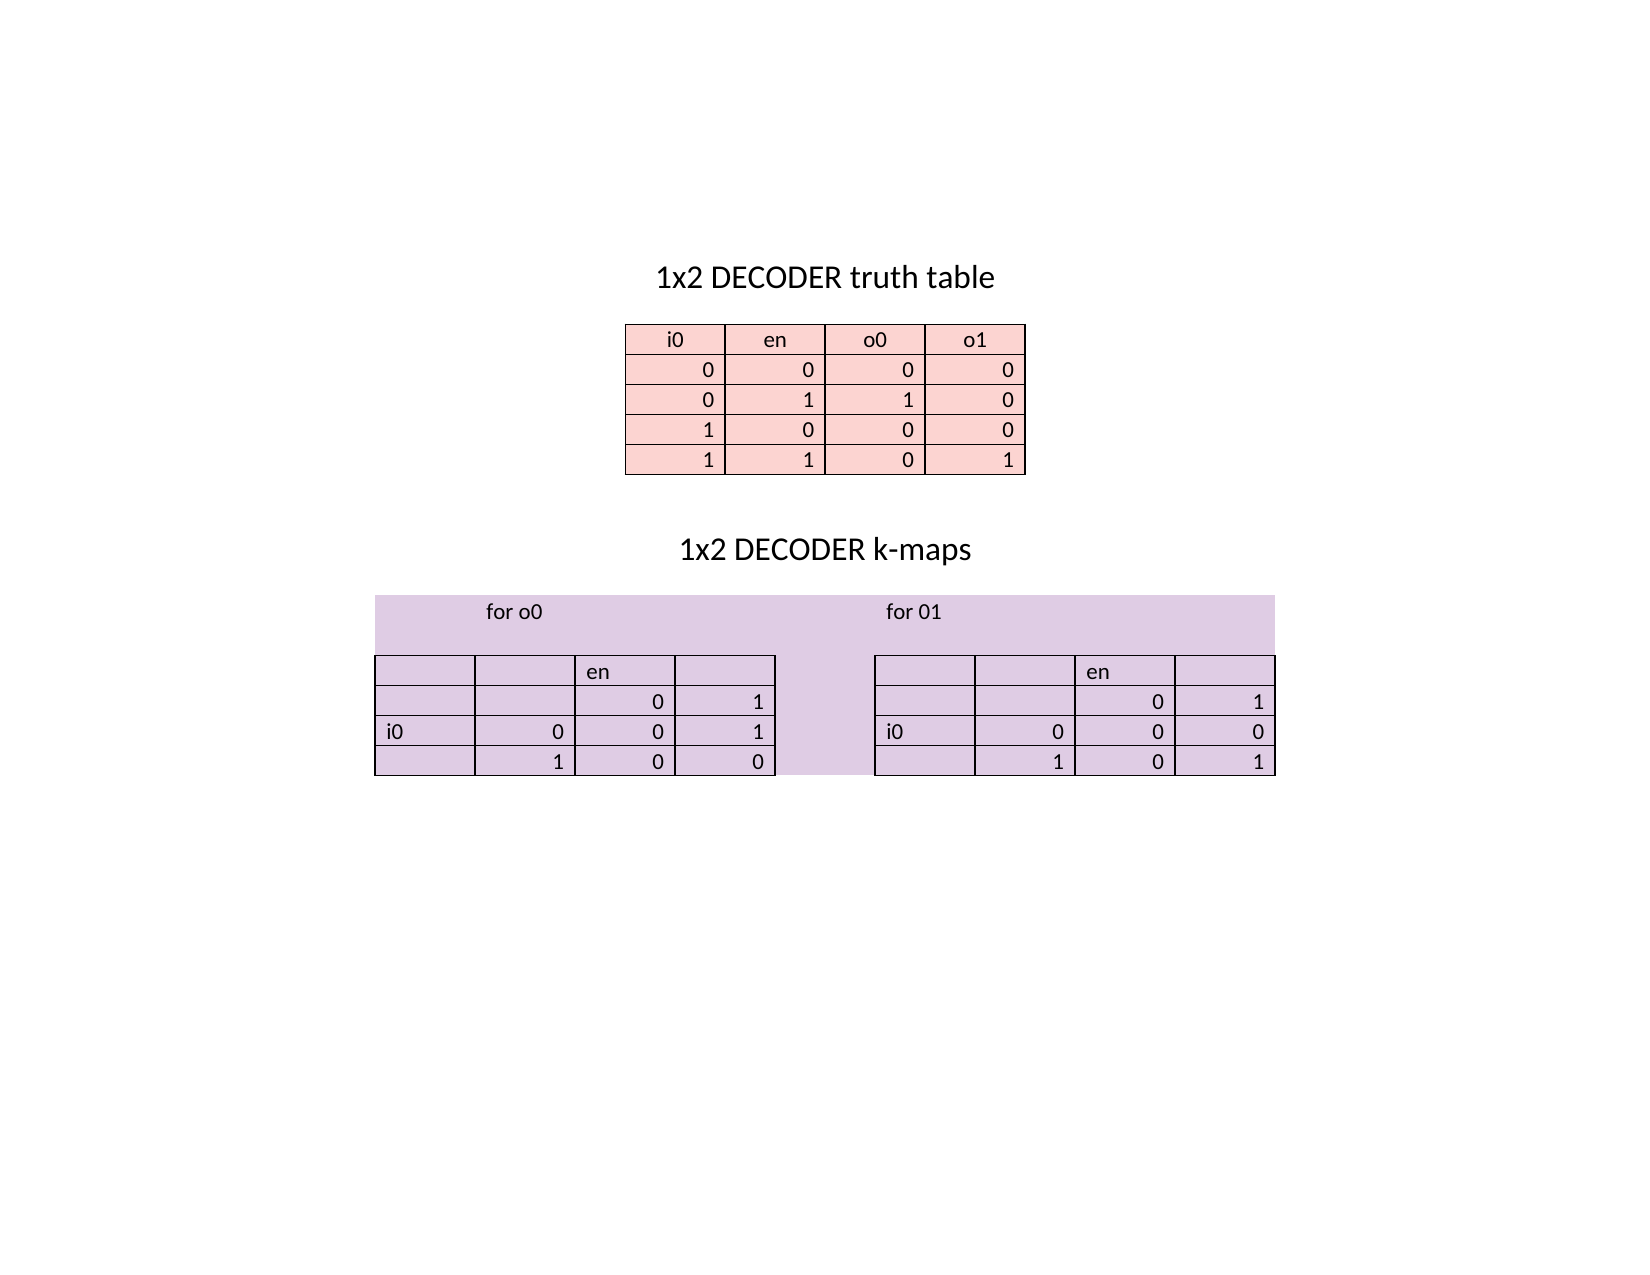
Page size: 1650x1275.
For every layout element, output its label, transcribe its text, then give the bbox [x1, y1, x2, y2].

table_cell i0 [876, 716, 974, 745]
table_cell 0 [576, 686, 674, 715]
table_cell [975, 625, 1075, 655]
table_cell [876, 656, 974, 685]
table_cell 0 [676, 746, 774, 775]
table_cell [575, 625, 675, 655]
table_header for 01 [875, 595, 975, 625]
table_cell 0 [826, 415, 924, 444]
table_cell 0 [576, 746, 674, 775]
table_cell 1 [1176, 686, 1274, 715]
table_header for o0 [475, 595, 575, 625]
table_header o0 [826, 325, 924, 354]
table_cell 0 [726, 415, 824, 444]
table_cell [776, 655, 874, 685]
table_cell [676, 656, 774, 685]
table_cell 1 [626, 445, 724, 474]
text 1x2 DECODER truth table [150, 256, 1500, 297]
table_cell en [1076, 656, 1174, 685]
table_cell [875, 625, 975, 655]
table_cell [776, 745, 874, 775]
table_cell 1 [476, 746, 574, 775]
table_header o1 [926, 325, 1024, 354]
table_cell 1 [676, 716, 774, 745]
table_cell 0 [1076, 686, 1174, 715]
table_cell [376, 686, 474, 715]
table_header [1075, 595, 1175, 625]
table_cell [876, 686, 974, 715]
table_cell 0 [476, 716, 574, 745]
table_header [975, 595, 1075, 625]
table_cell 1 [976, 746, 1074, 775]
table_cell [1176, 656, 1274, 685]
table_cell [876, 746, 974, 775]
table_cell 1 [726, 385, 824, 414]
table_cell 1 [826, 385, 924, 414]
table_cell 1 [926, 445, 1024, 474]
table_header [775, 595, 875, 625]
table_cell 0 [826, 445, 924, 474]
table_cell 0 [926, 355, 1024, 384]
table_header en [726, 325, 824, 354]
table_cell 0 [976, 716, 1074, 745]
table_cell [476, 656, 574, 685]
table_cell i0 [376, 716, 474, 745]
table_cell [976, 686, 1074, 715]
table_cell [375, 625, 475, 655]
table_cell [376, 656, 474, 685]
table_cell 0 [726, 355, 824, 384]
table_cell 0 [926, 415, 1024, 444]
table_cell 0 [626, 355, 724, 384]
table_cell 0 [626, 385, 724, 414]
table_cell [776, 715, 874, 745]
table_cell 0 [1176, 716, 1274, 745]
table_cell 0 [826, 355, 924, 384]
table_cell 1 [1176, 746, 1274, 775]
table_cell [675, 625, 775, 655]
table_cell en [576, 656, 674, 685]
table_cell [775, 625, 875, 655]
table_cell [1075, 625, 1175, 655]
table_cell 0 [1076, 716, 1174, 745]
table_header [675, 595, 775, 625]
table_cell 1 [726, 445, 824, 474]
table_header [575, 595, 675, 625]
table_cell 0 [576, 716, 674, 745]
table_cell [475, 625, 575, 655]
text 1x2 DECODER k-maps [150, 528, 1500, 568]
table_cell 1 [676, 686, 774, 715]
table_cell [376, 746, 474, 775]
table_header i0 [626, 325, 724, 354]
table_cell [476, 686, 574, 715]
table_cell 0 [926, 385, 1024, 414]
table_header [1175, 595, 1275, 625]
table_cell [1175, 625, 1275, 655]
table_cell 1 [626, 415, 724, 444]
table_cell [776, 685, 874, 715]
table_header [375, 595, 475, 625]
table_cell 0 [1076, 746, 1174, 775]
table_cell [976, 656, 1074, 685]
